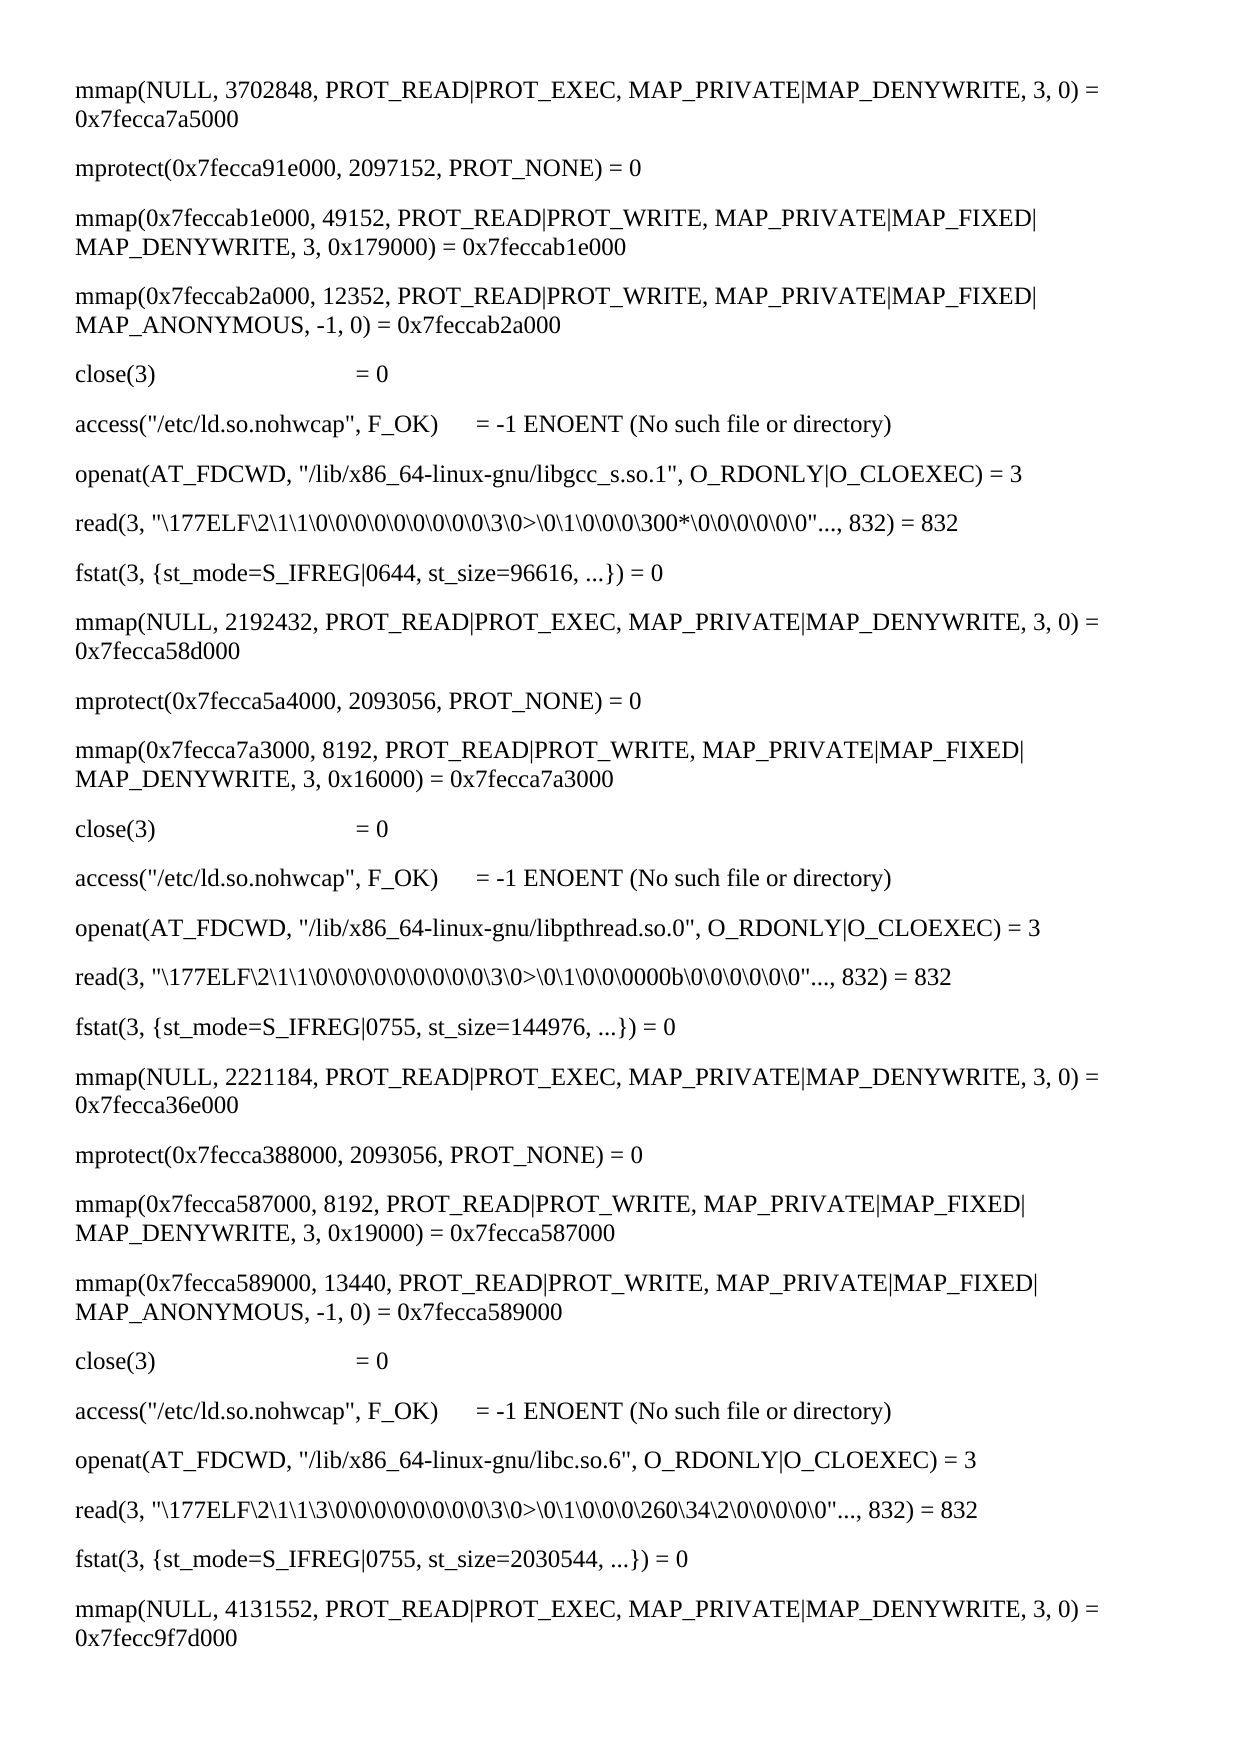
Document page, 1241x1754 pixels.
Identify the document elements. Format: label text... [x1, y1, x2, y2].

text read(3, "\177ELF\2\1\1\0\0\0\0\0\0\0\0\0\3\0>\0\1\0\0\0000b\0\0\0\0\0\0"..., 832) = 832 [75, 962, 1147, 991]
text mmap(0x7fecca587000, 8192, PROT_READ|PROT_WRITE, MAP_PRIVATE|MAP_FIXED|MAP_DENYWRITE, 3, 0x19000) = 0x7fecca587000 [75, 1189, 1147, 1247]
text mmap(0x7feccab1e000, 49152, PROT_READ|PROT_WRITE, MAP_PRIVATE|MAP_FIXED|MAP_DENYWRITE, 3, 0x179000) = 0x7feccab1e000 [75, 203, 1147, 260]
text mmap(NULL, 3702848, PROT_READ|PROT_EXEC, MAP_PRIVATE|MAP_DENYWRITE, 3, 0) = 0x7fecca7a5000 [75, 75, 1147, 132]
text access("/etc/ld.so.nohwcap", F_OK) = -1 ENOENT (No such file or directory) [75, 409, 1147, 438]
text fstat(3, {st_mode=S_IFREG|0755, st_size=144976, ...}) = 0 [75, 1012, 1147, 1041]
text fstat(3, {st_mode=S_IFREG|0755, st_size=2030544, ...}) = 0 [75, 1544, 1147, 1573]
text mprotect(0x7fecca5a4000, 2093056, PROT_NONE) = 0 [75, 686, 1147, 714]
text access("/etc/ld.so.nohwcap", F_OK) = -1 ENOENT (No such file or directory) [75, 863, 1147, 892]
text openat(AT_FDCWD, "/lib/x86_64-linux-gnu/libgcc_s.so.1", O_RDONLY|O_CLOEXEC) = 3 [75, 459, 1147, 487]
text openat(AT_FDCWD, "/lib/x86_64-linux-gnu/libpthread.so.0", O_RDONLY|O_CLOEXEC) = 3 [75, 913, 1147, 942]
text mmap(NULL, 2192432, PROT_READ|PROT_EXEC, MAP_PRIVATE|MAP_DENYWRITE, 3, 0) = 0x7fecca58d000 [75, 607, 1147, 665]
text close(3) = 0 [75, 359, 1147, 388]
text access("/etc/ld.so.nohwcap", F_OK) = -1 ENOENT (No such file or directory) [75, 1396, 1147, 1424]
text mmap(0x7fecca589000, 13440, PROT_READ|PROT_WRITE, MAP_PRIVATE|MAP_FIXED|MAP_ANONYMOUS, -1, 0) = 0x7fecca589000 [75, 1268, 1147, 1325]
text mmap(0x7fecca7a3000, 8192, PROT_READ|PROT_WRITE, MAP_PRIVATE|MAP_FIXED|MAP_DENYWRITE, 3, 0x16000) = 0x7fecca7a3000 [75, 735, 1147, 793]
text mmap(NULL, 4131552, PROT_READ|PROT_EXEC, MAP_PRIVATE|MAP_DENYWRITE, 3, 0) = 0x7fecc9f7d000 [75, 1594, 1147, 1652]
text close(3) = 0 [75, 814, 1147, 842]
text mmap(NULL, 2221184, PROT_READ|PROT_EXEC, MAP_PRIVATE|MAP_DENYWRITE, 3, 0) = 0x7fecca36e000 [75, 1062, 1147, 1119]
text read(3, "\177ELF\2\1\1\3\0\0\0\0\0\0\0\0\3\0>\0\1\0\0\0\260\34\2\0\0\0\0\0"..., 832) = 832 [75, 1495, 1147, 1524]
text openat(AT_FDCWD, "/lib/x86_64-linux-gnu/libc.so.6", O_RDONLY|O_CLOEXEC) = 3 [75, 1445, 1147, 1474]
text mprotect(0x7fecca388000, 2093056, PROT_NONE) = 0 [75, 1140, 1147, 1169]
text read(3, "\177ELF\2\1\1\0\0\0\0\0\0\0\0\0\3\0>\0\1\0\0\0\300*\0\0\0\0\0\0"..., 832) = 832 [75, 508, 1147, 537]
text mmap(0x7feccab2a000, 12352, PROT_READ|PROT_WRITE, MAP_PRIVATE|MAP_FIXED|MAP_ANONYMOUS, -1, 0) = 0x7feccab2a000 [75, 281, 1147, 339]
text mprotect(0x7fecca91e000, 2097152, PROT_NONE) = 0 [75, 153, 1147, 182]
text fstat(3, {st_mode=S_IFREG|0644, st_size=96616, ...}) = 0 [75, 558, 1147, 587]
text close(3) = 0 [75, 1346, 1147, 1375]
